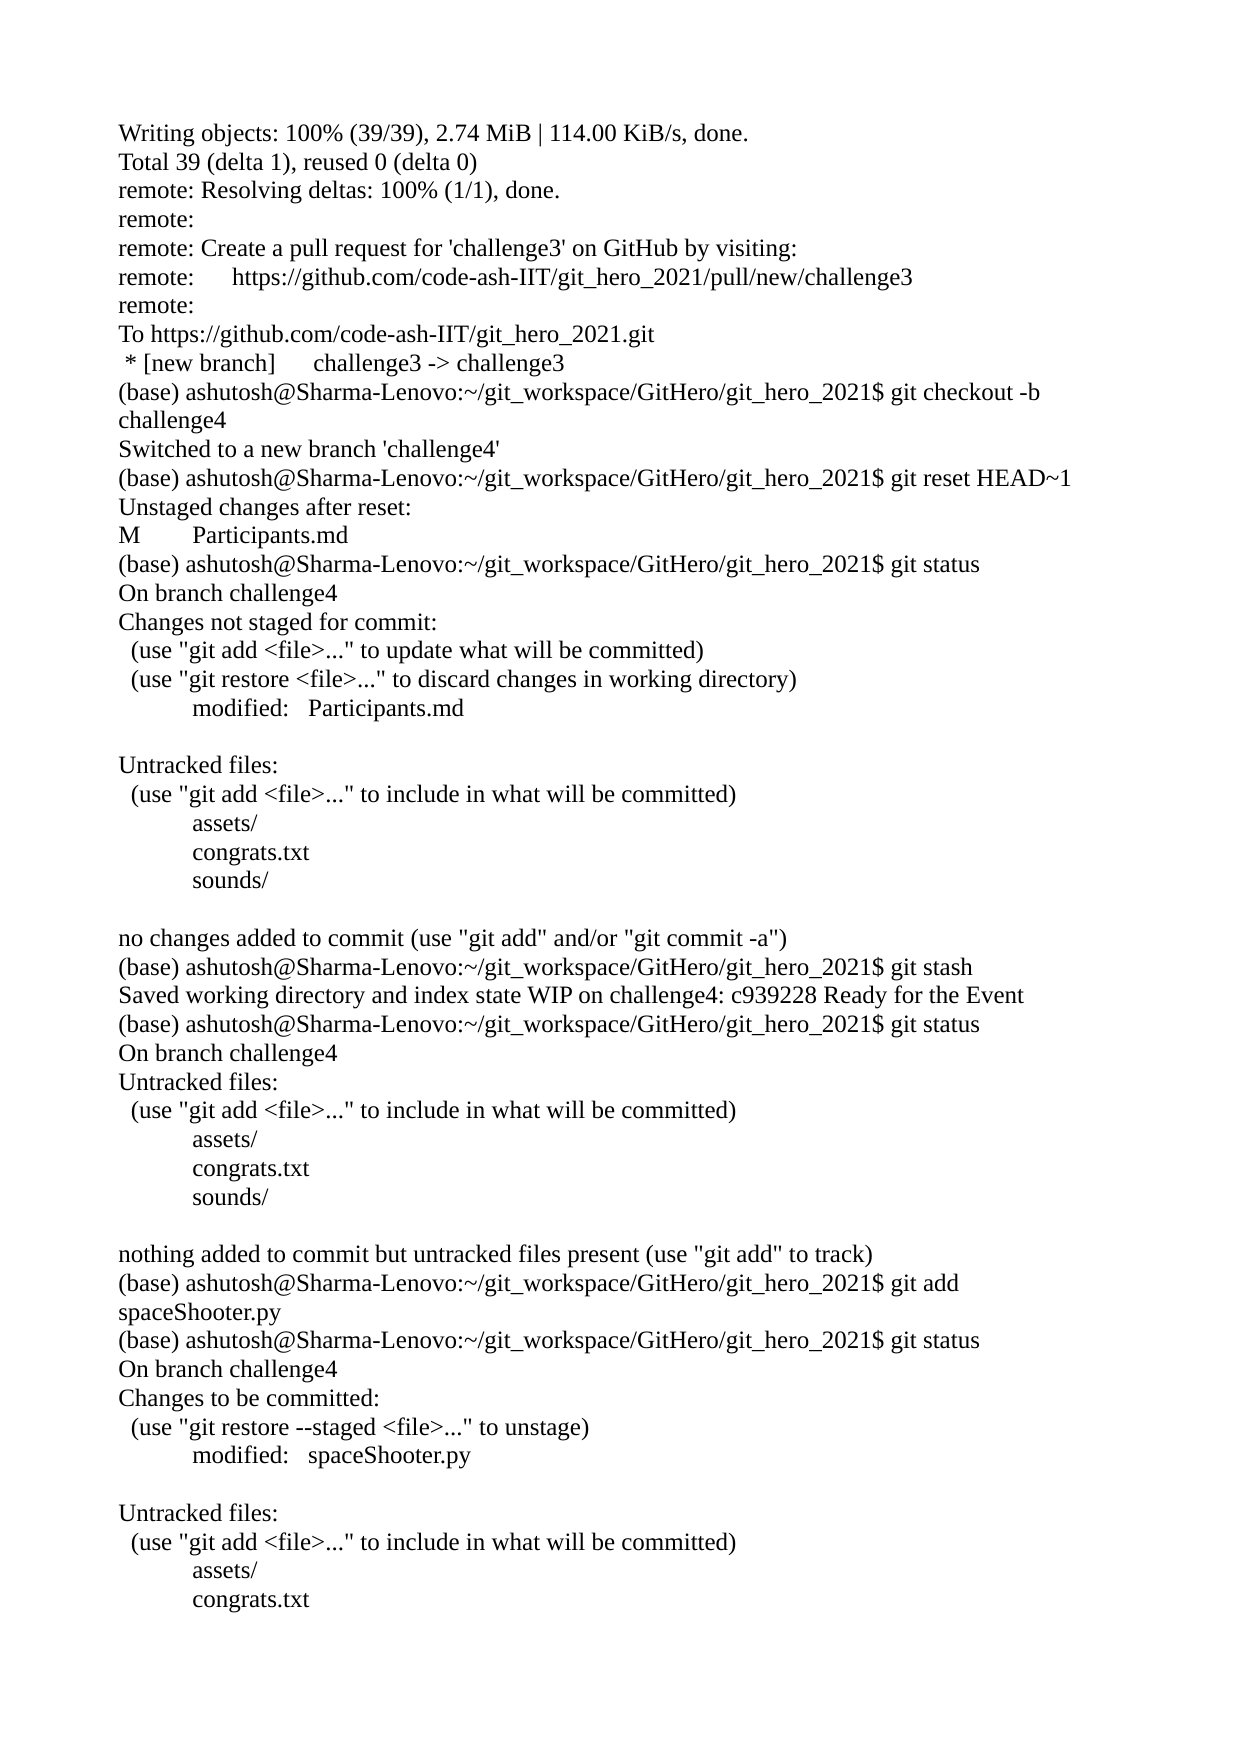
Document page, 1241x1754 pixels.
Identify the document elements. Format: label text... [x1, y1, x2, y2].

text (use "git add <file>..." to update what will be committed) [118, 636, 1122, 664]
text modified: Participants.md [118, 693, 1122, 722]
text On branch challenge4 [118, 1354, 1122, 1383]
text congrats.txt [118, 1584, 1122, 1613]
text remote: [118, 291, 1122, 319]
text On branch challenge4 [118, 1038, 1122, 1067]
text assets/ [118, 1556, 1122, 1584]
text congrats.txt [118, 1153, 1122, 1182]
text (use "git add <file>..." to include in what will be committed) [118, 779, 1122, 808]
text * [new branch] challenge3 -> challenge3 [118, 348, 1122, 377]
text Switched to a new branch 'challenge4' [118, 434, 1122, 463]
text (base) ashutosh@Sharma-Lenovo:~/git_workspace/GitHero/git_hero_2021$ git status [118, 549, 1122, 578]
text remote: Create a pull request for 'challenge3' on GitHub by visiting: [118, 233, 1122, 262]
text (base) ashutosh@Sharma-Lenovo:~/git_workspace/GitHero/git_hero_2021$ git status [118, 1326, 1122, 1354]
text (use "git restore <file>..." to discard changes in working directory) [118, 664, 1122, 693]
text nothing added to commit but untracked files present (use "git add" to track) [118, 1239, 1122, 1268]
text no changes added to commit (use "git add" and/or "git commit -a") [118, 923, 1122, 952]
text (base) ashutosh@Sharma-Lenovo:~/git_workspace/GitHero/git_hero_2021$ git reset HEAD~1 [118, 463, 1122, 492]
text To https://github.com/code-ash-IIT/git_hero_2021.git [118, 319, 1122, 348]
text (base) ashutosh@Sharma-Lenovo:~/git_workspace/GitHero/git_hero_2021$ git add spaceShooter.py [118, 1268, 1122, 1326]
text Changes not staged for commit: [118, 607, 1122, 636]
text sounds/ [118, 866, 1122, 894]
text Untracked files: [118, 751, 1122, 779]
text Untracked files: [118, 1067, 1122, 1096]
text remote: [118, 204, 1122, 233]
text Total 39 (delta 1), reused 0 (delta 0) [118, 147, 1122, 176]
text congrats.txt [118, 837, 1122, 866]
text (use "git add <file>..." to include in what will be committed) [118, 1527, 1122, 1556]
text Changes to be committed: [118, 1383, 1122, 1412]
text (use "git restore --staged <file>..." to unstage) [118, 1412, 1122, 1441]
text modified: spaceShooter.py [118, 1441, 1122, 1469]
text Untracked files: [118, 1498, 1122, 1527]
text (base) ashutosh@Sharma-Lenovo:~/git_workspace/GitHero/git_hero_2021$ git checkout -b challenge4 [118, 377, 1122, 434]
text (base) ashutosh@Sharma-Lenovo:~/git_workspace/GitHero/git_hero_2021$ git stash [118, 952, 1122, 981]
text assets/ [118, 1124, 1122, 1153]
text sounds/ [118, 1182, 1122, 1211]
text remote: https://github.com/code-ash-IIT/git_hero_2021/pull/new/challenge3 [118, 262, 1122, 291]
text Saved working directory and index state WIP on challenge4: c939228 Ready for the Event [118, 981, 1122, 1009]
text Unstaged changes after reset: [118, 492, 1122, 521]
text On branch challenge4 [118, 578, 1122, 607]
text Writing objects: 100% (39/39), 2.74 MiB | 114.00 KiB/s, done. [118, 118, 1122, 147]
text (use "git add <file>..." to include in what will be committed) [118, 1096, 1122, 1124]
text assets/ [118, 808, 1122, 837]
text (base) ashutosh@Sharma-Lenovo:~/git_workspace/GitHero/git_hero_2021$ git status [118, 1009, 1122, 1038]
text remote: Resolving deltas: 100% (1/1), done. [118, 176, 1122, 204]
text M Participants.md [118, 521, 1122, 549]
